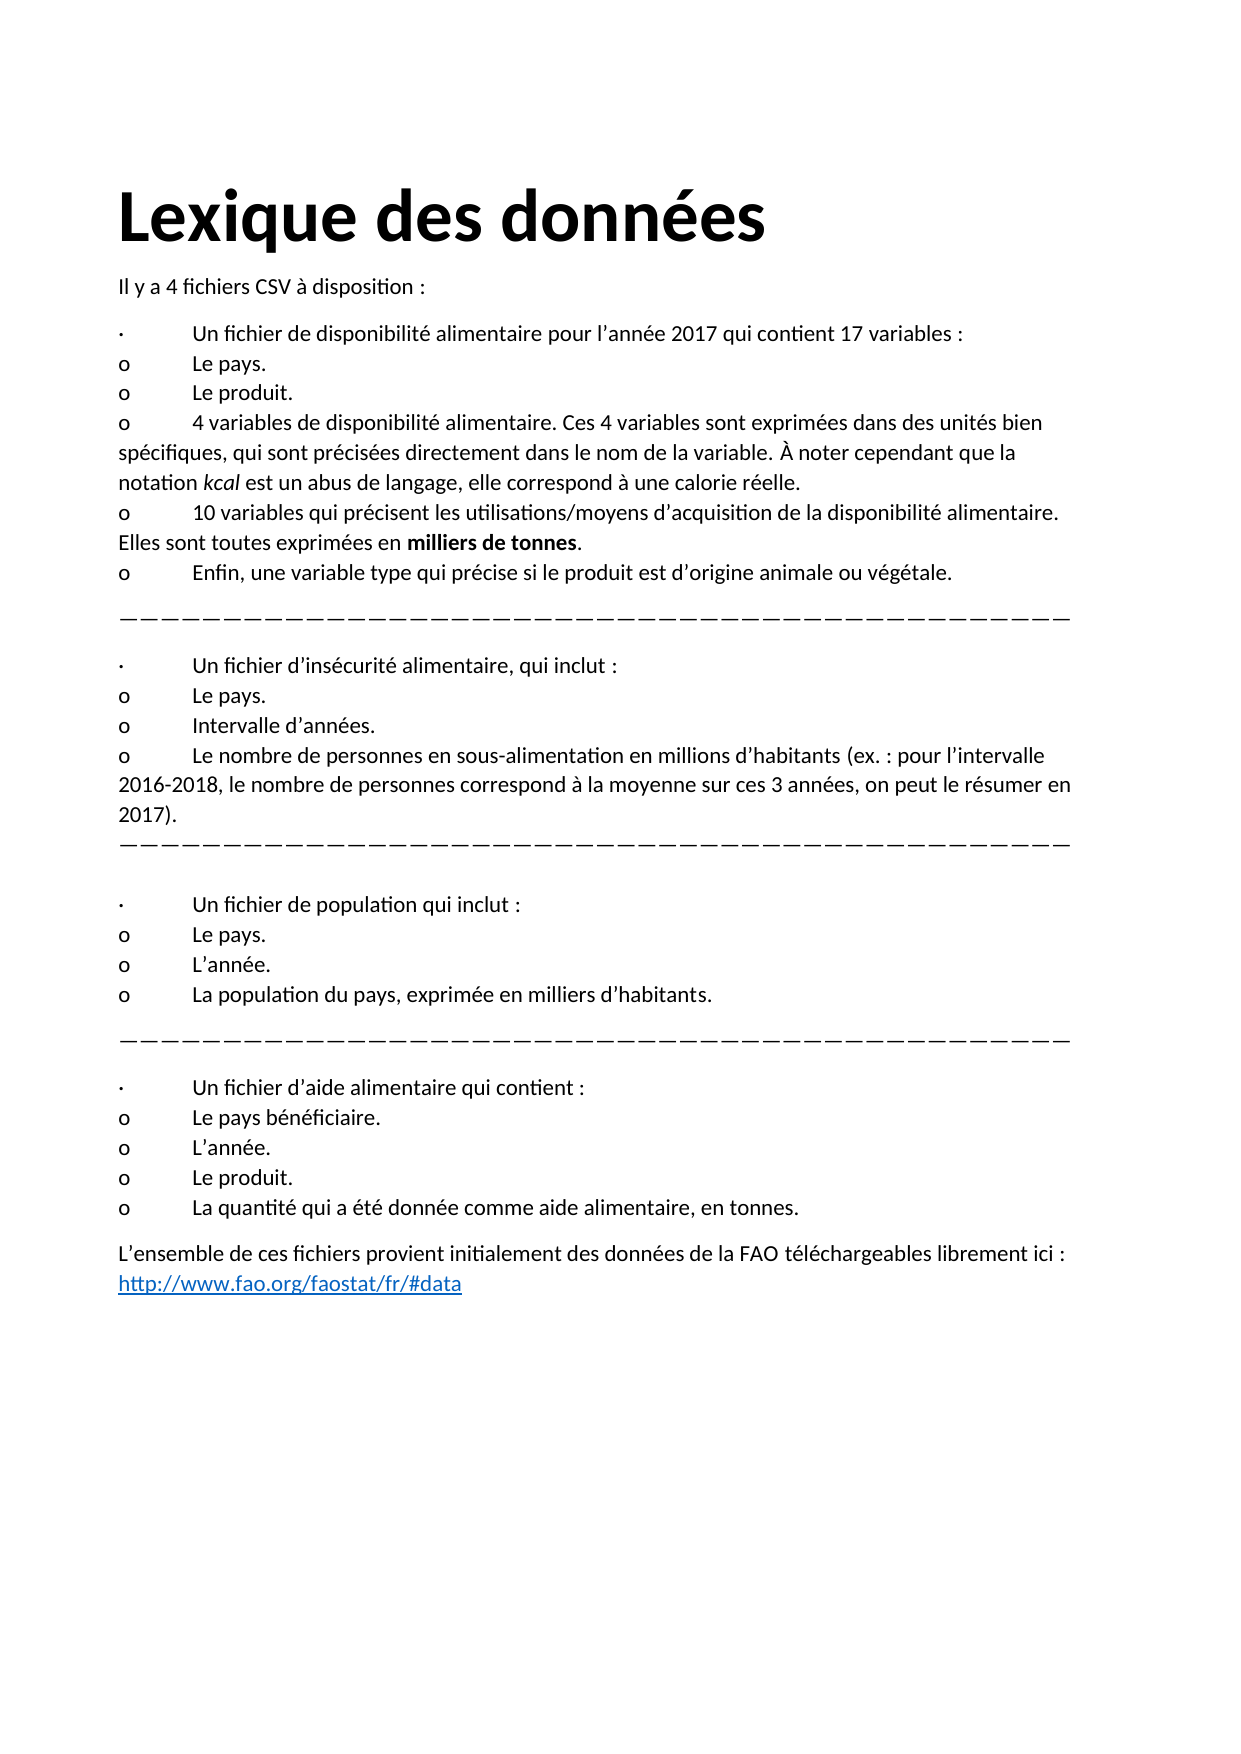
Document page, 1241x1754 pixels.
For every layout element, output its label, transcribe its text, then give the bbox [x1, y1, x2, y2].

list Le nombre de personnes en sous-alimentation en millions d’habitants (ex. : pour l’intervalle 2016-2018, le nombre de personnes correspond à la moyenne sur ces 3 années, on peut le résumer en 2017). [118, 741, 1092, 828]
text Il y a 4 fichiers CSV à disposition : [118, 272, 1092, 300]
list Le produit. [118, 1163, 1092, 1191]
text L’ensemble de ces fichiers provient initialement des données de la FAO téléchargeables librement ici : http://www.fao.org/faostat/fr/#data [118, 1239, 1092, 1297]
list 4 variables de disponibilité alimentaire. Ces 4 variables sont exprimées dans des unités bien spécifiques, qui sont précisées directement dans le nom de la variable. À noter cependant que la notation kcal est un abus de langage, elle correspond à une calorie réelle. [118, 408, 1092, 496]
list Un fichier d’aide alimentaire qui contient : [118, 1073, 1092, 1101]
list Un fichier de disponibilité alimentaire pour l’année 2017 qui contient 17 variables : [118, 319, 1092, 347]
list La population du pays, exprimée en milliers d’habitants. [118, 980, 1092, 1008]
text —————————————————————————————————————————————— [118, 830, 1092, 858]
list Un fichier d’insécurité alimentaire, qui inclut : [118, 651, 1092, 679]
list Intervalle d’années. [118, 711, 1092, 739]
list 10 variables qui précisent les utilisations/moyens d’acquisition de la disponibilité alimentaire. Elles sont toutes exprimées en milliers de tonnes. [118, 498, 1092, 556]
list Le pays. [118, 349, 1092, 377]
list Le pays. [118, 681, 1092, 709]
list Le pays. [118, 920, 1092, 948]
list Le pays bénéficiaire. [118, 1103, 1092, 1131]
list L’année. [118, 950, 1092, 978]
text Lexique des données [118, 168, 1092, 260]
list La quantité qui a été donnée comme aide alimentaire, en tonnes. [118, 1193, 1092, 1221]
list Enfin, une variable type qui précise si le produit est d’origine animale ou végétale. [118, 558, 1092, 586]
text —————————————————————————————————————————————— [118, 604, 1092, 632]
text —————————————————————————————————————————————— [118, 1026, 1092, 1054]
list L’année. [118, 1133, 1092, 1161]
list Un fichier de population qui inclut : [118, 890, 1092, 918]
list Le produit. [118, 378, 1092, 407]
